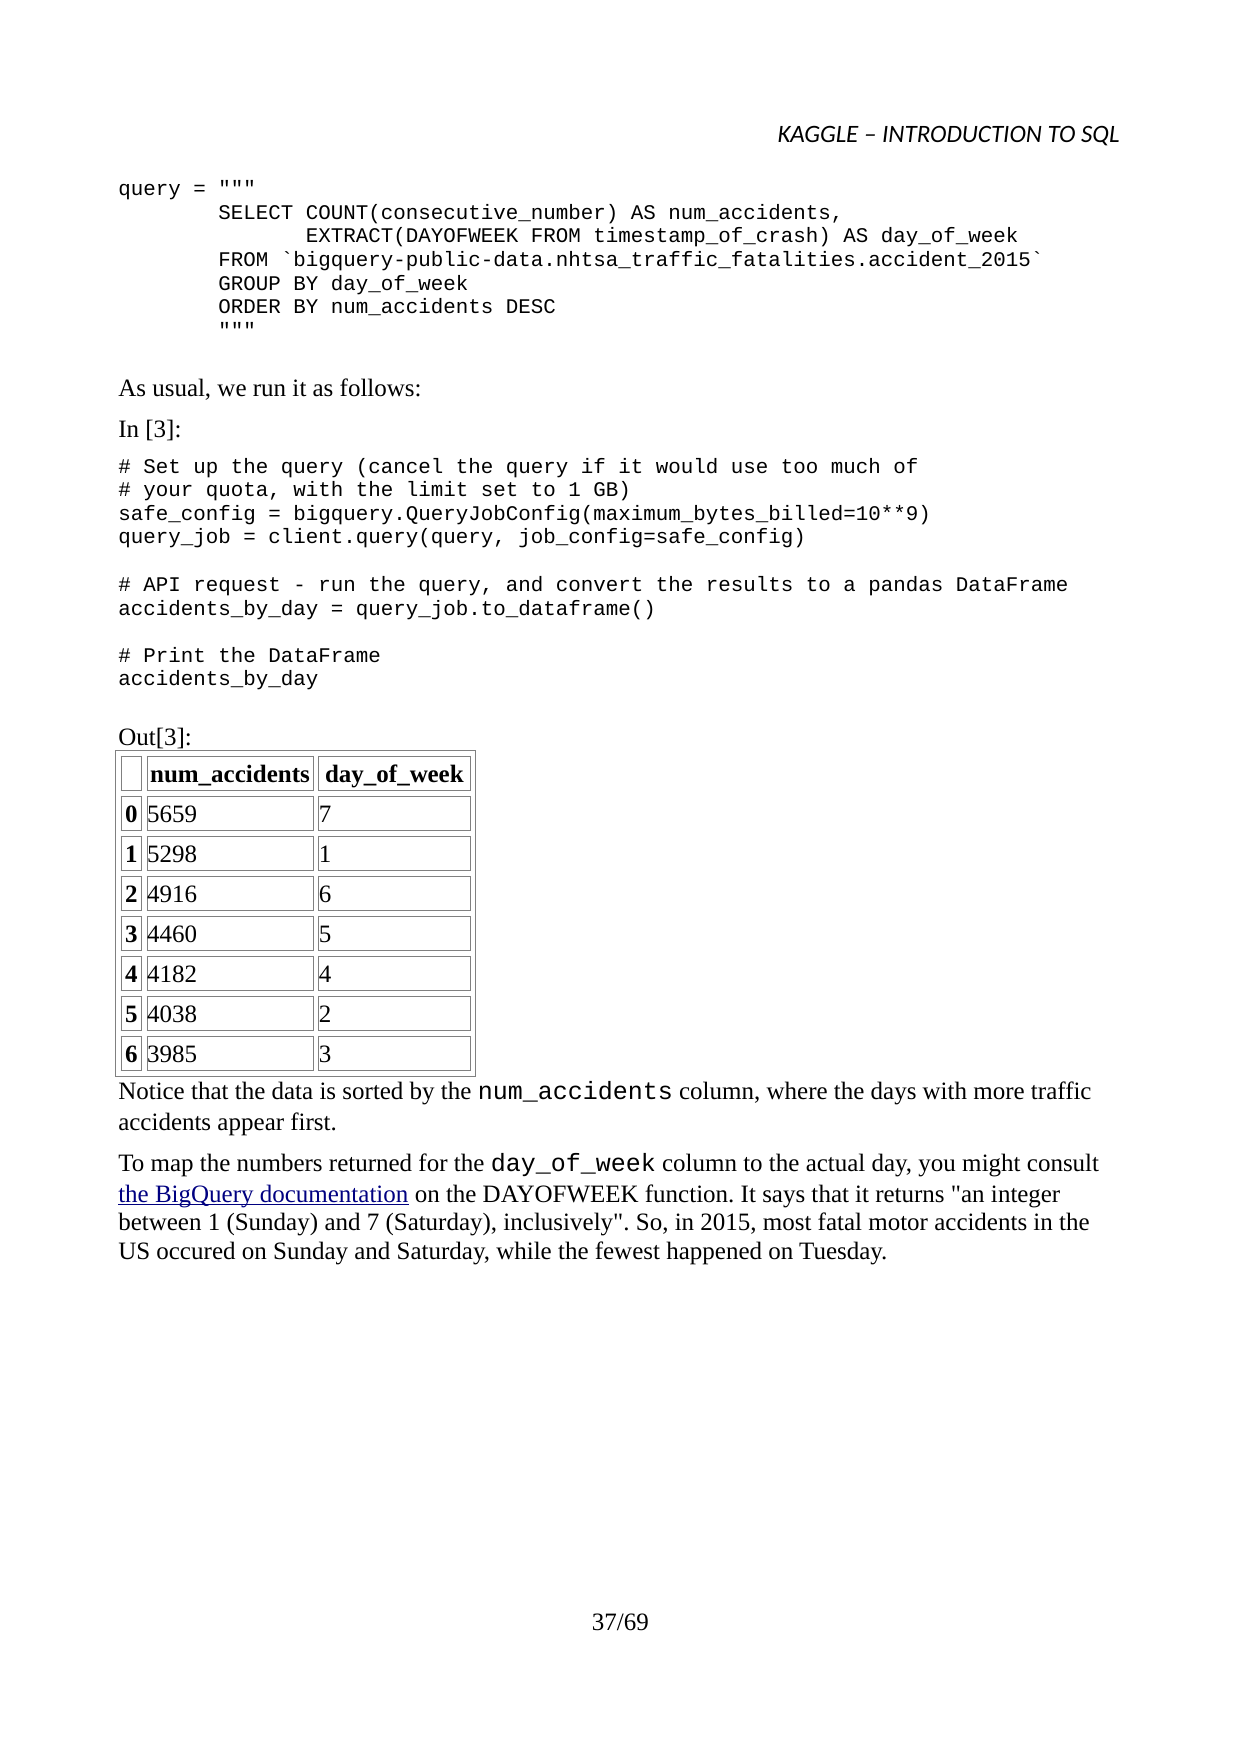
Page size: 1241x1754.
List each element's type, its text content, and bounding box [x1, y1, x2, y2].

table_header [122, 757, 141, 790]
text Out[3]: [118, 722, 1122, 750]
table_cell 4916 [144, 870, 316, 910]
table_cell 5 [118, 990, 144, 1030]
text accidents_by_day = query_job.to_dataframe() [118, 597, 1122, 621]
table_cell 3 [118, 910, 144, 950]
text query_job = client.query(query, job_config=safe_config) [118, 527, 1122, 550]
text ORDER BY num_accidents DESC [118, 296, 1122, 320]
table_cell 5 [316, 910, 473, 950]
text GROUP BY day_of_week [118, 273, 1122, 296]
text SELECT COUNT(consecutive_number) AS num_accidents, [118, 202, 1122, 225]
table_cell 0 [118, 790, 144, 830]
text # API request - run the query, and convert the results to a pandas DataFrame [118, 574, 1122, 597]
table_header day_of_week [316, 751, 473, 790]
table_cell 2 [316, 990, 473, 1030]
text To map the numbers returned for the day_of_week column to the actual day, you might consult the BigQuery documentation on the DAYOFWEEK function. It says that it returns "an integer between 1 (Sunday) and 7 (Saturday), inclusively". So, in 2015, most fatal motor accidents in the US occured on Sunday and Saturday, while the fewest happened on Tuesday. [118, 1148, 1122, 1265]
table_header [118, 751, 144, 790]
text In [3]: [118, 414, 1122, 443]
text """ [118, 320, 1122, 344]
table_cell 2 [118, 870, 144, 910]
table_cell 4460 [144, 910, 316, 950]
text # Set up the query (cancel the query if it would use too much of [118, 456, 1122, 479]
table_cell 3 [316, 1030, 473, 1070]
table_cell 6 [316, 870, 473, 910]
table_cell 3985 [144, 1030, 316, 1070]
text EXTRACT(DAYOFWEEK FROM timestamp_of_crash) AS day_of_week [118, 225, 1122, 249]
table_cell 4038 [144, 990, 316, 1030]
table_cell 1 [316, 830, 473, 870]
text # your quota, with the limit set to 1 GB) [118, 479, 1122, 503]
table_cell 7 [316, 790, 473, 830]
table_cell 1 [118, 830, 144, 870]
text safe_config = bigquery.QueryJobConfig(maximum_bytes_billed=10**9) [118, 503, 1122, 527]
text Notice that the data is sorted by the num_accidents column, where the days with more traffic accidents appear first. [118, 1076, 1122, 1135]
table_cell 5298 [144, 830, 316, 870]
table_cell 4 [118, 950, 144, 990]
text query = """ [118, 178, 1122, 202]
table_header num_accidents [144, 751, 316, 790]
table_cell 6 [118, 1030, 144, 1070]
table_cell 5659 [144, 790, 316, 830]
text # Print the DataFrame [118, 645, 1122, 668]
text FROM `bigquery-public-data.nhtsa_traffic_fatalities.accident_2015` [118, 249, 1122, 273]
text accidents_by_day [118, 668, 1122, 692]
table_cell 4182 [144, 950, 316, 990]
text As usual, we run it as follows: [118, 373, 1122, 402]
table_cell 4 [316, 950, 473, 990]
